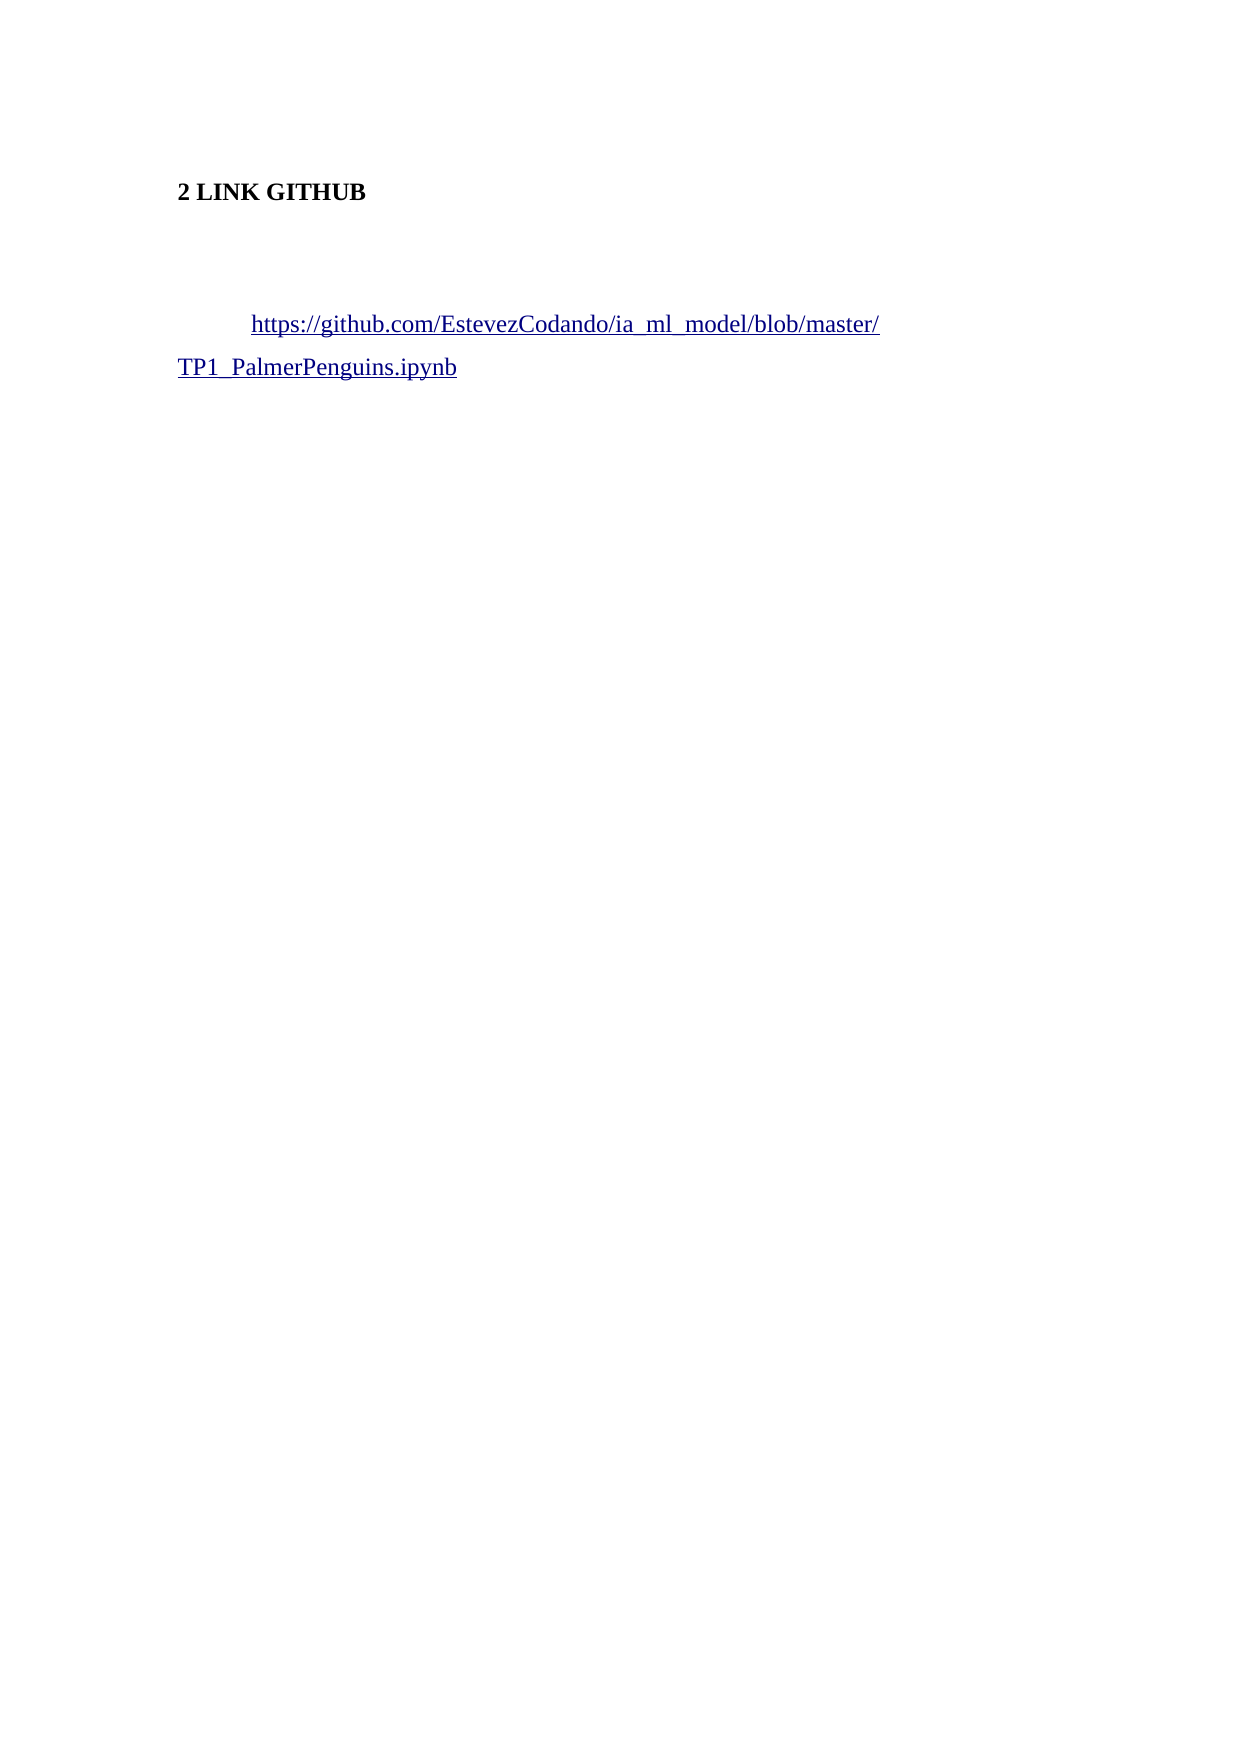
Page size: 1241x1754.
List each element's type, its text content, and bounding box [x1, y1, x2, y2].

text https://github.com/EstevezCodando/ia_ml_model/blob/master/TP1_PalmerPenguins.ipynb [177, 309, 1122, 381]
subtitle Link GitHub [177, 177, 1122, 206]
